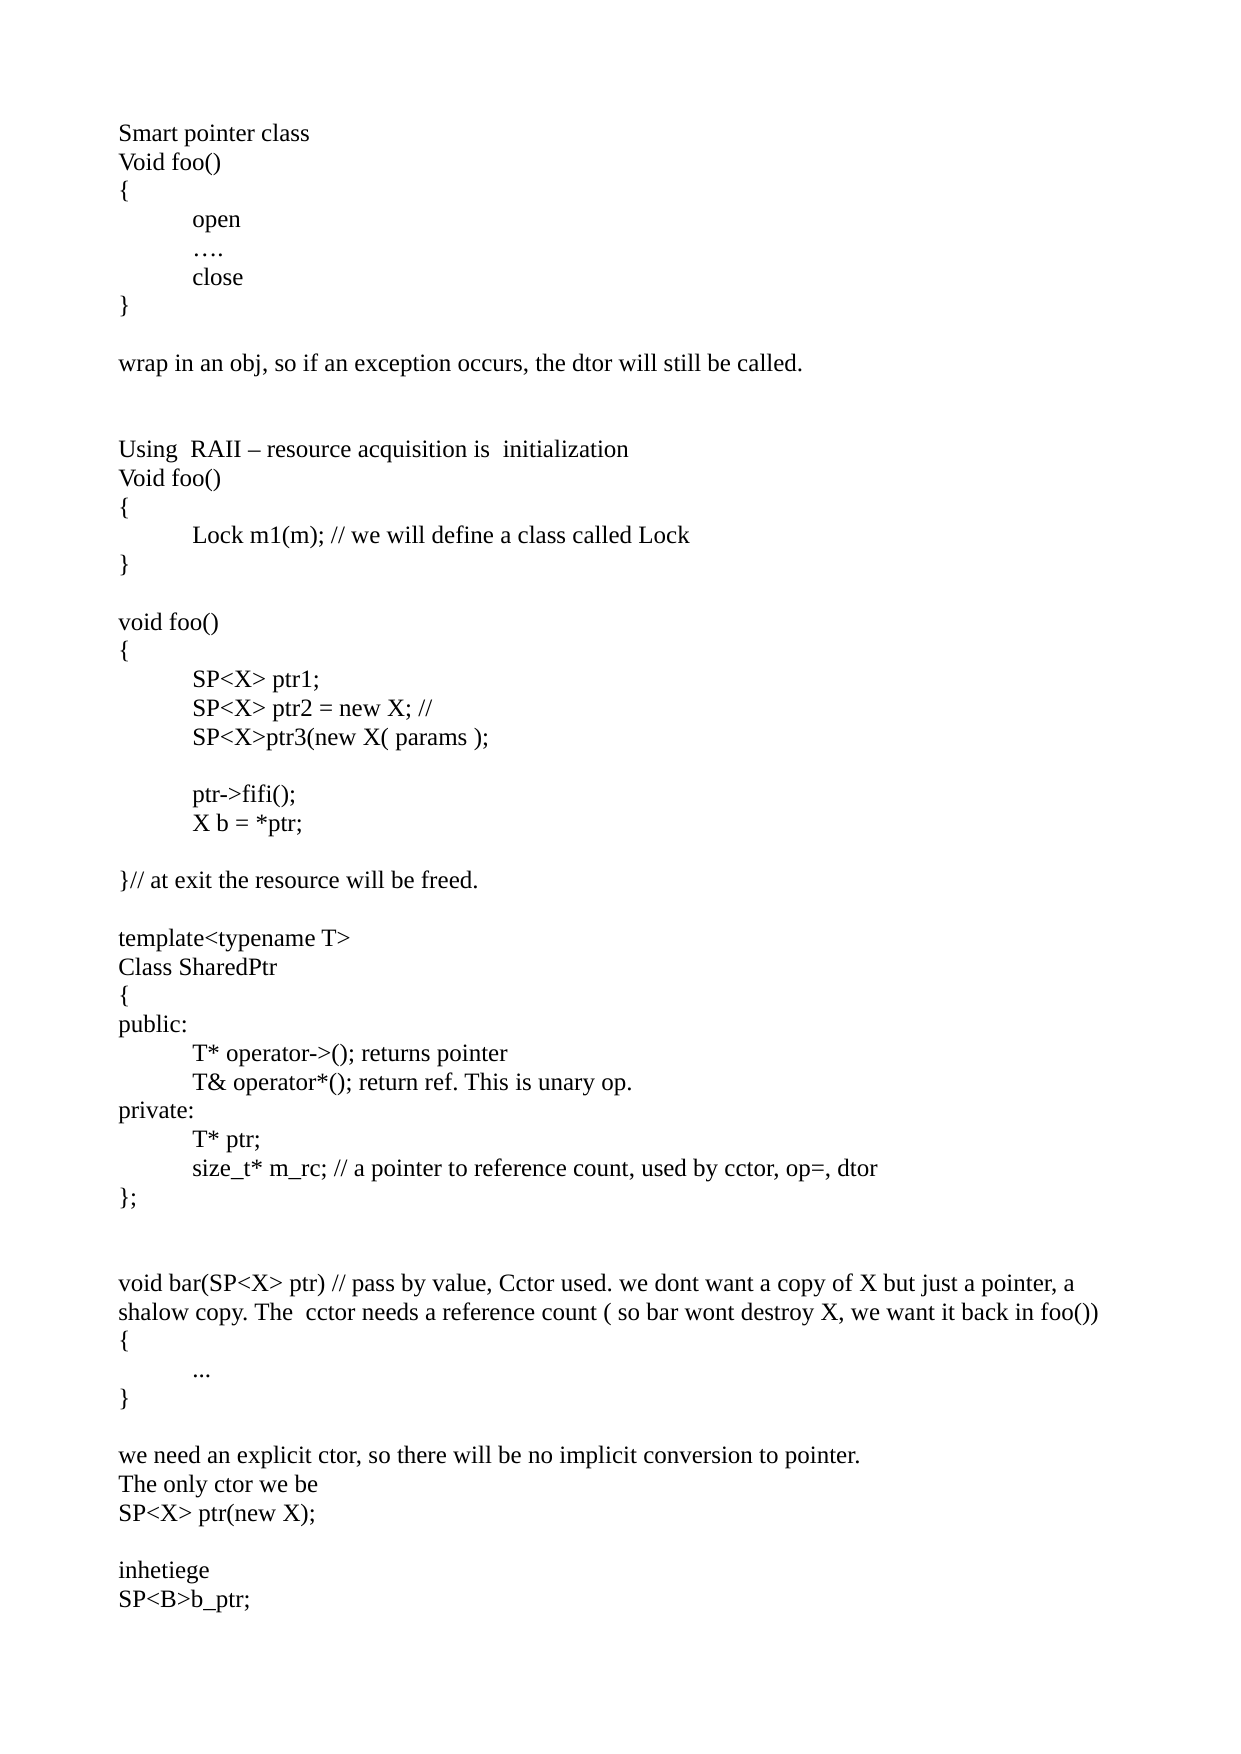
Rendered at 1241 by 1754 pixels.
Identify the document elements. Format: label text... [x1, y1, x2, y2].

text Void foo() [118, 147, 1122, 176]
text wrap in an obj, so if an exception occurs, the dtor will still be called. [118, 348, 1122, 377]
text open [118, 204, 1122, 233]
text } [118, 1383, 1122, 1412]
text private: [118, 1096, 1122, 1124]
text ptr->fifi(); [118, 779, 1122, 808]
text SP<B>b_ptr; [118, 1584, 1122, 1613]
text Void foo() [118, 463, 1122, 492]
text X b = *ptr; [118, 808, 1122, 837]
text } [118, 549, 1122, 578]
text { [118, 176, 1122, 204]
text { [118, 636, 1122, 664]
text SP<X> ptr(new X); [118, 1498, 1122, 1527]
text …. [118, 233, 1122, 262]
text void foo() [118, 607, 1122, 636]
text SP<X> ptr2 = new X; // [118, 693, 1122, 722]
text ... [118, 1354, 1122, 1383]
text }// at exit the resource will be freed. [118, 866, 1122, 894]
text template<typename T> [118, 923, 1122, 952]
text { [118, 981, 1122, 1009]
text }; [118, 1182, 1122, 1211]
text T* ptr; [118, 1124, 1122, 1153]
text SP<X>ptr3(new X( params ); [118, 722, 1122, 751]
text { [118, 1326, 1122, 1354]
text Class SharedPtr [118, 952, 1122, 981]
text size_t* m_rc; // a pointer to reference count, used by cctor, op=, dtor [118, 1153, 1122, 1182]
text The only ctor we be [118, 1469, 1122, 1498]
text we need an explicit ctor, so there will be no implicit conversion to pointer. [118, 1441, 1122, 1469]
text Lock m1(m); // we will define a class called Lock [118, 521, 1122, 549]
text Using RAII – resource acquisition is initialization [118, 434, 1122, 463]
text SP<X> ptr1; [118, 664, 1122, 693]
text } [118, 291, 1122, 319]
text inhetiege [118, 1556, 1122, 1584]
text T* operator->(); returns pointer [118, 1038, 1122, 1067]
text public: [118, 1009, 1122, 1038]
text T& operator*(); return ref. This is unary op. [118, 1067, 1122, 1096]
text close [118, 262, 1122, 291]
text Smart pointer class [118, 118, 1122, 147]
text void bar(SP<X> ptr) // pass by value, Cctor used. we dont want a copy of X but just a pointer, a shalow copy. The cctor needs a reference count ( so bar wont destroy X, we want it back in foo()) [118, 1268, 1122, 1326]
text { [118, 492, 1122, 521]
